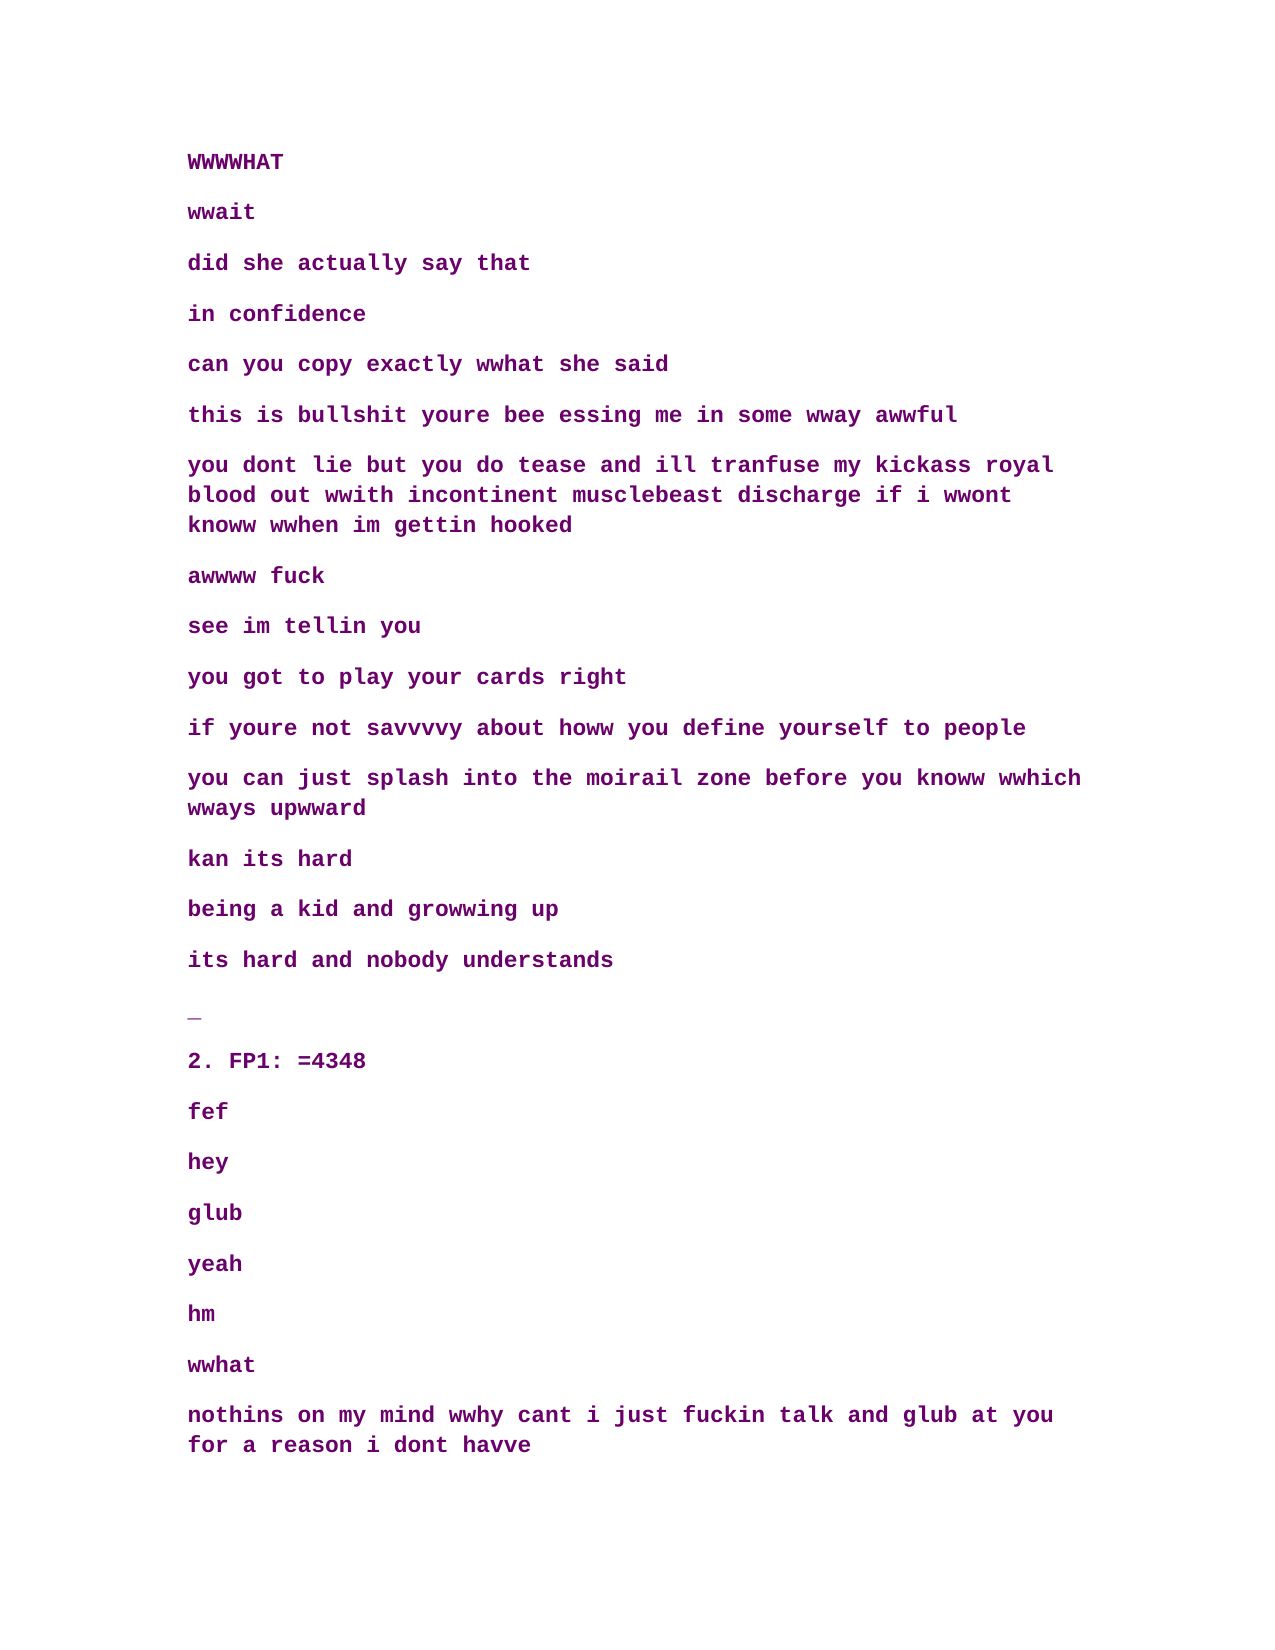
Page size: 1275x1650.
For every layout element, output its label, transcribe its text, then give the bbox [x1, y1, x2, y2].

text kan its hard [187, 847, 1087, 873]
text WWWWHAT [187, 150, 1087, 176]
text glub [187, 1201, 1087, 1227]
text nothins on my mind wwhy cant i just fuckin talk and glub at you for a reason i dont havve [187, 1404, 1087, 1459]
text did she actually say that [187, 251, 1087, 277]
text yeah [187, 1252, 1087, 1278]
text wwhat [187, 1353, 1087, 1379]
text hey [187, 1151, 1087, 1177]
text you got to play your cards right [187, 665, 1087, 691]
text being a kid and growwing up [187, 897, 1087, 923]
text if youre not savvvvy about howw you define yourself to people [187, 716, 1087, 742]
text in confidence [187, 302, 1087, 328]
text you can just splash into the moirail zone before you knoww wwhich wways upwward [187, 766, 1087, 822]
text hm [187, 1302, 1087, 1328]
text this is bullshit youre bee essing me in some wway awwful [187, 403, 1087, 429]
text awwww fuck [187, 564, 1087, 590]
text its hard and nobody understands [187, 948, 1087, 974]
text see im tellin you [187, 614, 1087, 641]
text fef [187, 1100, 1087, 1126]
text you dont lie but you do tease and ill tranfuse my kickass royal blood out wwith incontinent musclebeast discharge if i wwont knoww wwhen im gettin hooked [187, 454, 1087, 539]
text can you copy exactly wwhat she said [187, 352, 1087, 378]
text 2. FP1: =4348 [187, 1049, 1087, 1075]
text wwait [187, 201, 1087, 227]
text _ [187, 999, 1087, 1025]
